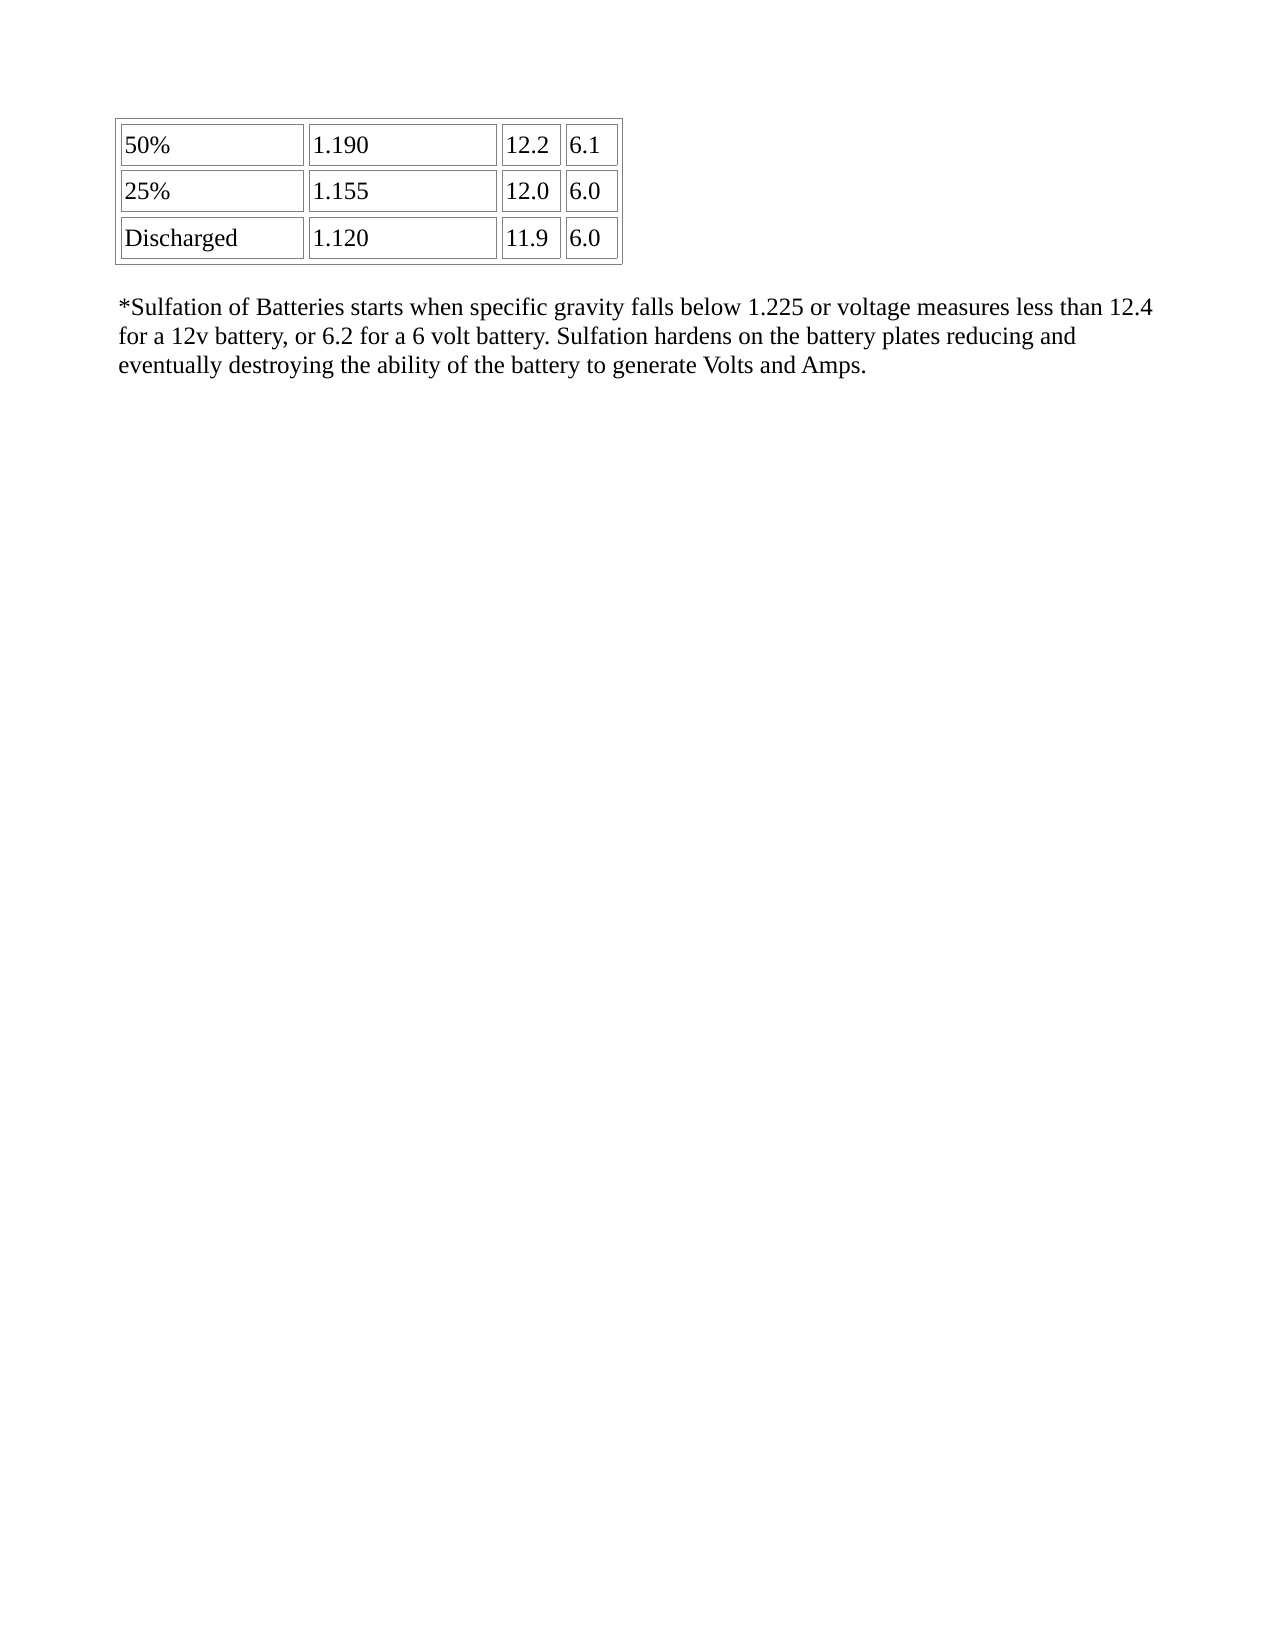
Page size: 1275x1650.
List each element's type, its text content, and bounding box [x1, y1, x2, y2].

table_cell 25% [118, 165, 306, 211]
table_cell 11.9 [499, 211, 563, 258]
table_cell 6.0 [563, 165, 619, 211]
table_cell 1.120 [306, 211, 499, 258]
table_cell 12.0 [499, 165, 563, 211]
table_cell 1.155 [306, 165, 499, 211]
table_cell 6.1 [563, 119, 619, 165]
table_cell 12.2 [499, 119, 563, 165]
table_cell 6.0 [563, 211, 619, 258]
table_cell 50% [118, 119, 306, 165]
table_cell 1.190 [306, 119, 499, 165]
text *Sulfation of Batteries starts when specific gravity falls below 1.225 or voltage measures less than 12.4 for a 12v battery, or 6.2 for a 6 volt battery. Sulfation hardens on the battery plates reducing and eventually destroying the ability of the battery to generate Volts and Amps. [118, 263, 1157, 378]
table_cell Discharged [118, 211, 306, 258]
